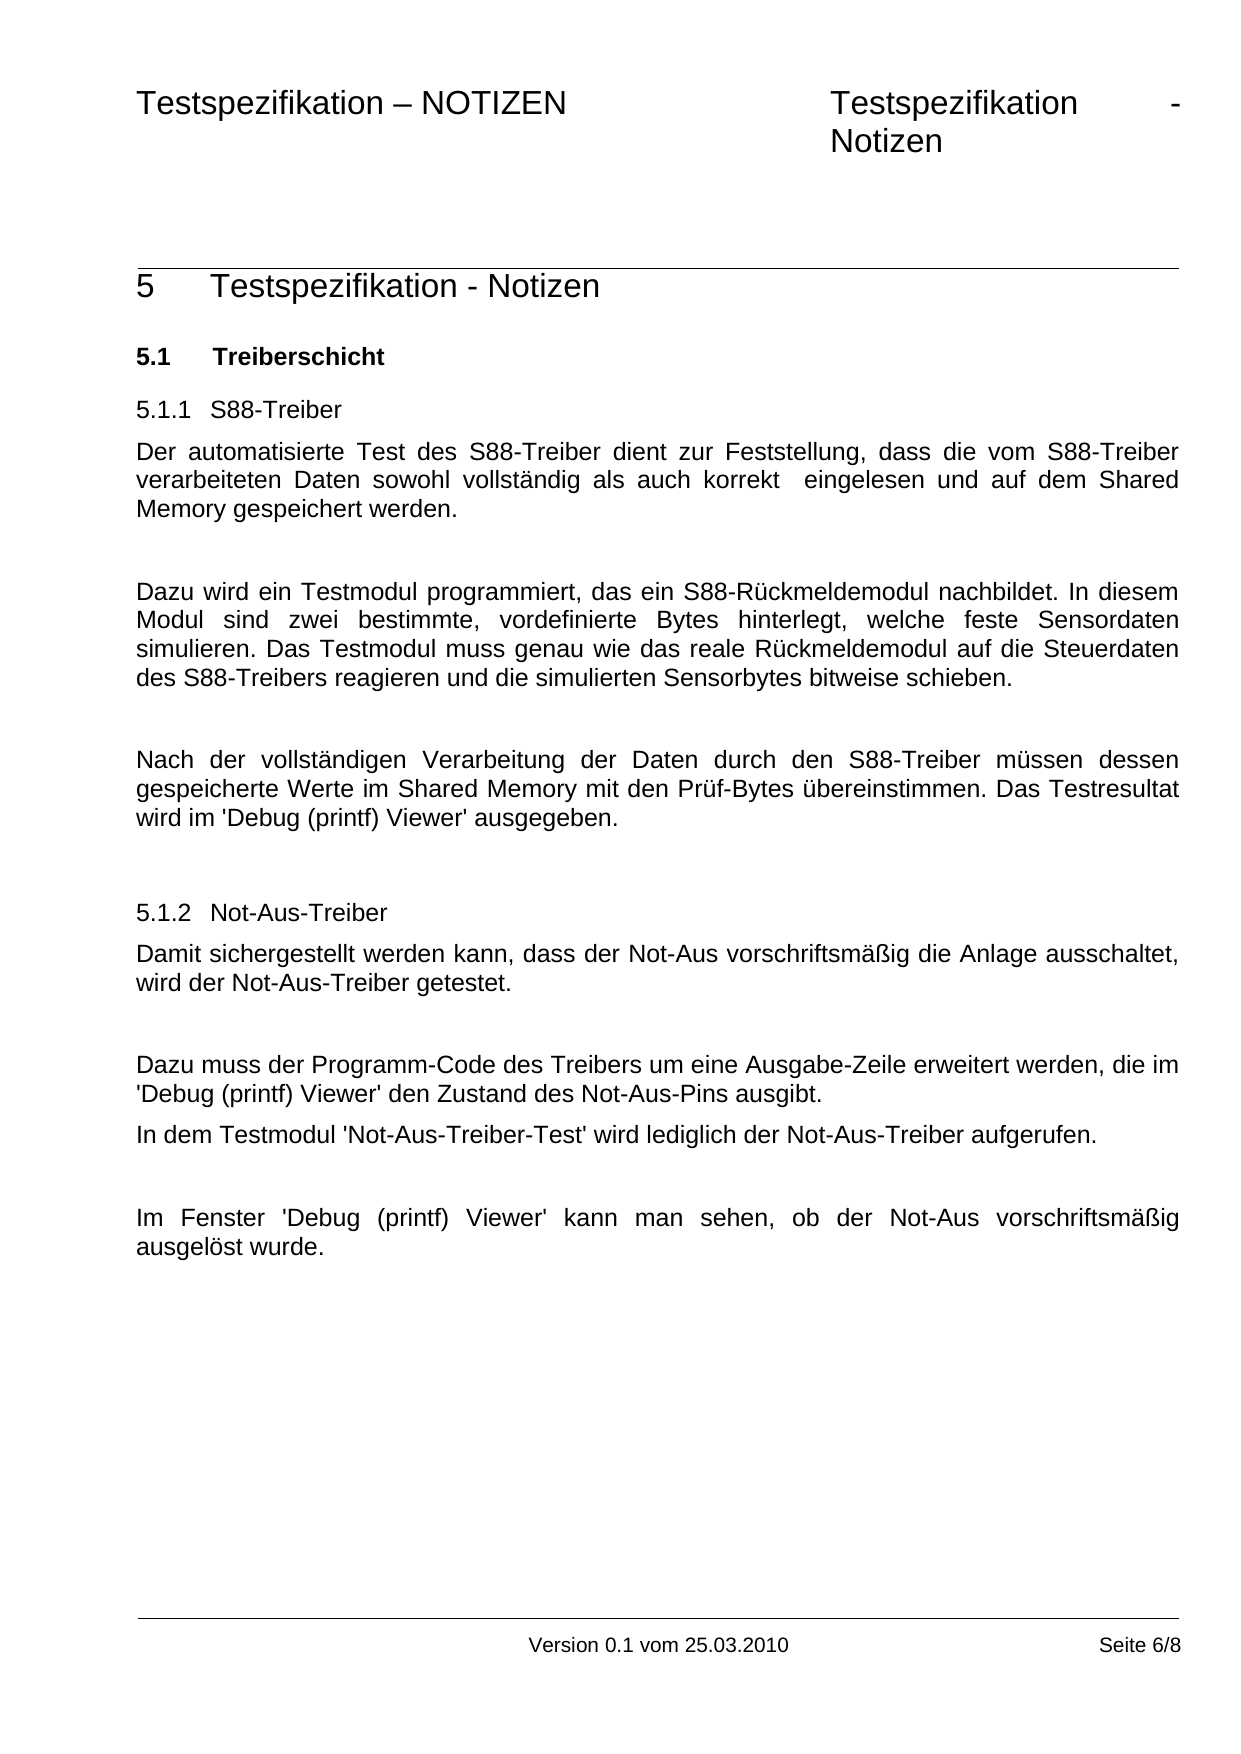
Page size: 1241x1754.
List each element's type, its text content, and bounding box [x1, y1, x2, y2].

text Nach der vollständigen Verarbeitung der Daten durch den S88-Treiber müssen dessen gespeicherte Werte im Shared Memory mit den Prüf-Bytes übereinstimmen. Das Testresultat wird im 'Debug (printf) Viewer' ausgegeben. [136, 746, 1181, 832]
text Dazu muss der Programm-Code des Treibers um eine Ausgabe-Zeile erweitert werden, die im 'Debug (printf) Viewer' den Zustand des Not-Aus-Pins ausgibt. [136, 1051, 1181, 1108]
text In dem Testmodul 'Not-Aus-Treiber-Test' wird lediglich der Not-Aus-Treiber aufgerufen. [136, 1121, 1181, 1149]
subtitle S88-Treiber [136, 396, 1181, 424]
text Dazu wird ein Testmodul programmiert, das ein S88-Rückmeldemodul nachbildet. In diesem Modul sind zwei bestimmte, vordefinierte Bytes hinterlegt, welche feste Sensordaten simulieren. Das Testmodul muss genau wie das reale Rückmeldemodul auf die Steuerdaten des S88-Treibers reagieren und die simulierten Sensorbytes bitweise schieben. [136, 577, 1181, 692]
text Damit sichergestellt werden kann, dass der Not-Aus vorschriftsmäßig die Anlage ausschaltet, wird der Not-Aus-Treiber getestet. [136, 939, 1181, 997]
text Der automatisierte Test des S88-Treiber dient zur Feststellung, dass die vom S88-Treiber verarbeiteten Daten sowohl vollständig als auch korrekt eingelesen und auf dem Shared Memory gespeichert werden. [136, 437, 1181, 523]
subtitle Treiberschicht [136, 342, 1181, 371]
text Im Fenster 'Debug (printf) Viewer' kann man sehen, ob der Not-Aus vorschriftsmäßig ausgelöst wurde. [136, 1203, 1181, 1261]
subtitle Testspezifikation - Notizen [296, 289, 1181, 304]
subtitle Testspezifikation - Notizen [136, 289, 293, 304]
subtitle Not-Aus-Treiber [136, 898, 1181, 927]
